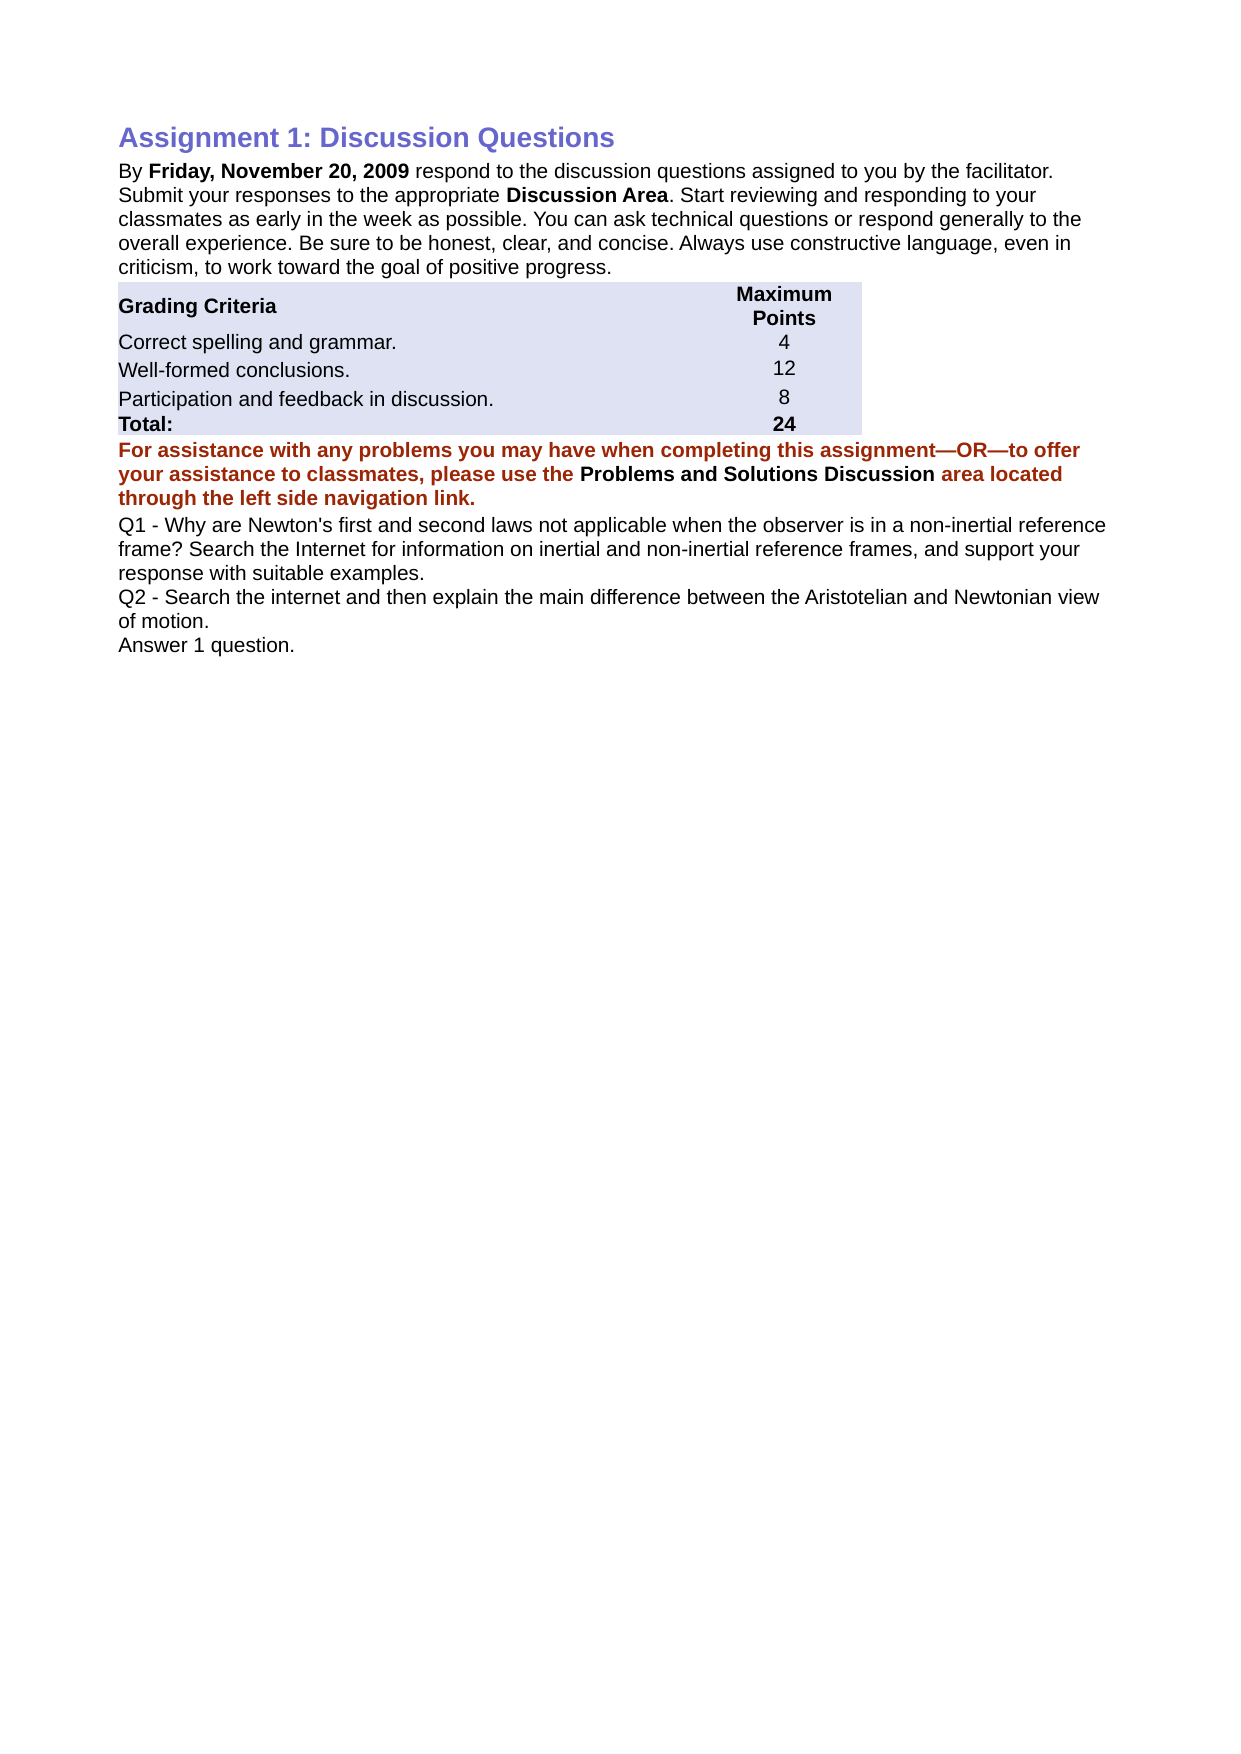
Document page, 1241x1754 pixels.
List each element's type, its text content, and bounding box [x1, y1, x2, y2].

table_cell Participation and feedback in discussion. [118, 383, 706, 411]
text Q1 - Why are Newton's first and second laws not applicable when the observer is in a non-inertial reference frame? Search the Internet for information on inertial and non-inertial reference frames, and support your response with suitable examples. [118, 513, 1122, 585]
text Answer 1 question. [118, 633, 1122, 657]
text For assistance with any problems you may have when completing this assignment—OR—to offer your assistance to classmates, please use the Problems and Solutions Discussion area located through the left side navigation link. [118, 438, 1122, 510]
table_header Maximum Points [706, 282, 862, 330]
table_cell 12 [706, 354, 862, 383]
table_cell Total: [118, 411, 706, 435]
text Q2 - Search the internet and then explain the main difference between the Aristotelian and Newtonian view of motion. [118, 585, 1122, 633]
text Assignment 1: Discussion Questions [118, 121, 1122, 153]
table_cell Well-formed conclusions. [118, 354, 706, 383]
table_cell 8 [706, 383, 862, 411]
table_cell 24 [706, 411, 862, 435]
table_cell Correct spelling and grammar. [118, 330, 706, 354]
table_cell 4 [706, 330, 862, 354]
table_header Grading Criteria [118, 282, 706, 330]
text By Friday, November 20, 2009 respond to the discussion questions assigned to you by the facilitator. Submit your responses to the appropriate Discussion Area. Start reviewing and responding to your classmates as early in the week as possible. You can ask technical questions or respond generally to the overall experience. Be sure to be honest, clear, and concise. Always use constructive language, even in criticism, to work toward the goal of positive progress. [118, 159, 1122, 279]
